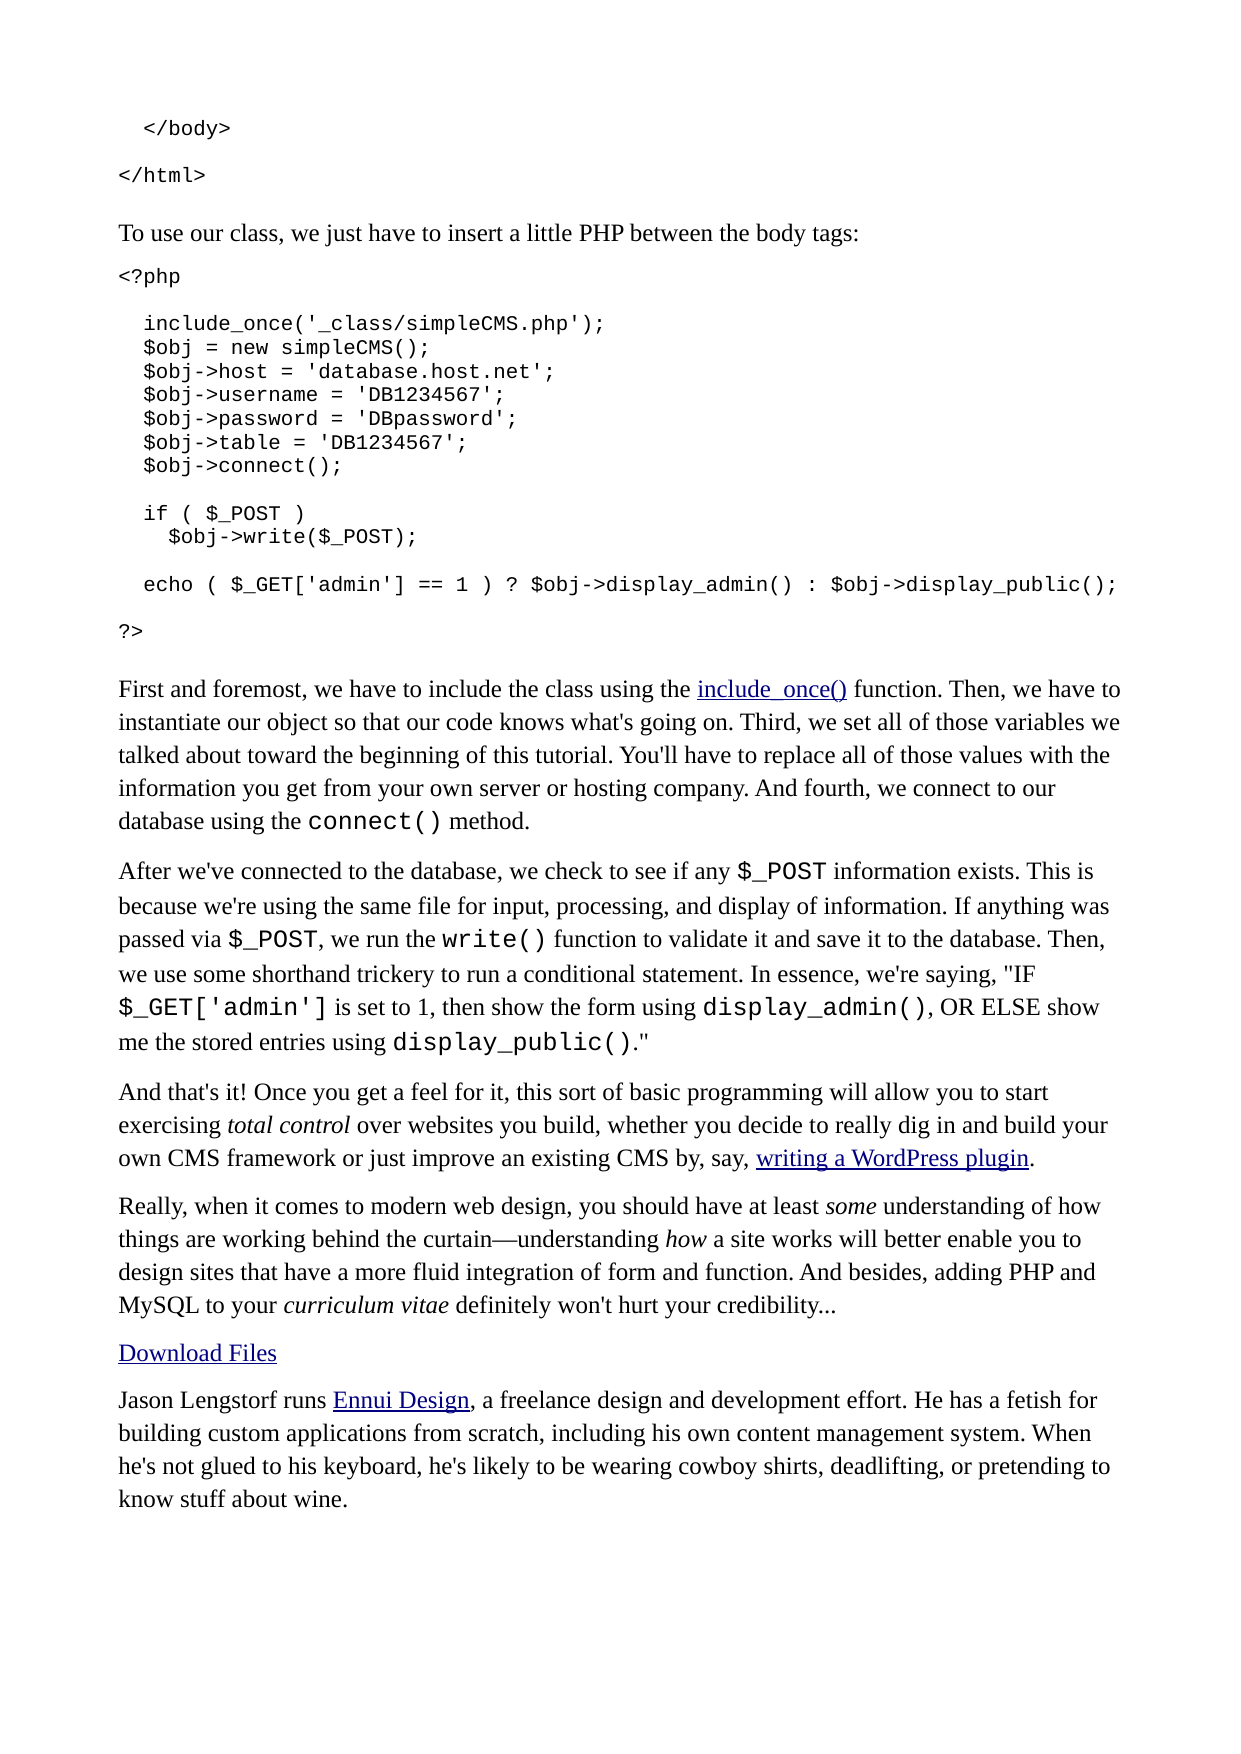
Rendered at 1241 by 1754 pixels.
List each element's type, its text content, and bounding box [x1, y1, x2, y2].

text Really, when it comes to modern web design, you should have at least some understanding of how things are working behind the curtain—understanding how a site works will better enable you to design sites that have a more fluid integration of form and function. And besides, adding PHP and MySQL to your curriculum vitae definitely won't hurt your credibility... [118, 1191, 1122, 1319]
text $obj->password = 'DBpassword'; [118, 408, 1122, 432]
text </body> [118, 118, 1122, 142]
text $obj->connect(); [118, 455, 1122, 479]
text $obj->host = 'database.host.net'; [118, 361, 1122, 384]
text echo ( $_GET['admin'] == 1 ) ? $obj->display_admin() : $obj->display_public(); [118, 573, 1122, 597]
text Download Files [118, 1338, 1122, 1366]
text include_once('_class/simpleCMS.php'); [118, 313, 1122, 337]
text if ( $_POST ) [118, 503, 1122, 526]
text $obj->username = 'DB1234567'; [118, 384, 1122, 408]
text <?php [118, 266, 1122, 290]
text To use our class, we just have to insert a little PHP between the body tags: [118, 218, 1122, 247]
text ?> [118, 621, 1122, 644]
text Jason Lengstorf runs Ennui Design, a freelance design and development effort. He has a fetish for building custom applications from scratch, including his own content management system. When he's not glued to his keyboard, he's likely to be wearing cowboy shirts, deadlifting, or pretending to know stuff about wine. [118, 1385, 1122, 1513]
text </html> [118, 165, 1122, 189]
text $obj->write($_POST); [118, 526, 1122, 550]
text $obj->table = 'DB1234567'; [118, 432, 1122, 455]
text $obj = new simpleCMS(); [118, 337, 1122, 361]
text And that's it! Once you get a feel for it, this sort of basic programming will allow you to start exercising total control over websites you build, whether you decide to really dig in and build your own CMS framework or just improve an existing CMS by, say, writing a WordPress plugin. [118, 1077, 1122, 1172]
text First and foremost, we have to include the class using the include_once() function. Then, we have to instantiate our object so that our code knows what's going on. Third, we set all of those variables we talked about toward the beginning of this tutorial. You'll have to replace all of those values with the information you get from your own server or hosting company. And fourth, we connect to our database using the connect() method. [118, 674, 1122, 837]
text After we've connected to the database, we check to see if any $_POST information exists. This is because we're using the same file for input, processing, and display of information. If anything was passed via $_POST, we run the write() function to validate it and save it to the database. Then, we use some shorthand trickery to run a conditional statement. In essence, we're saying, "IF $_GET['admin'] is set to 1, then show the form using display_admin(), OR ELSE show me the stored entries using display_public()." [118, 856, 1122, 1058]
